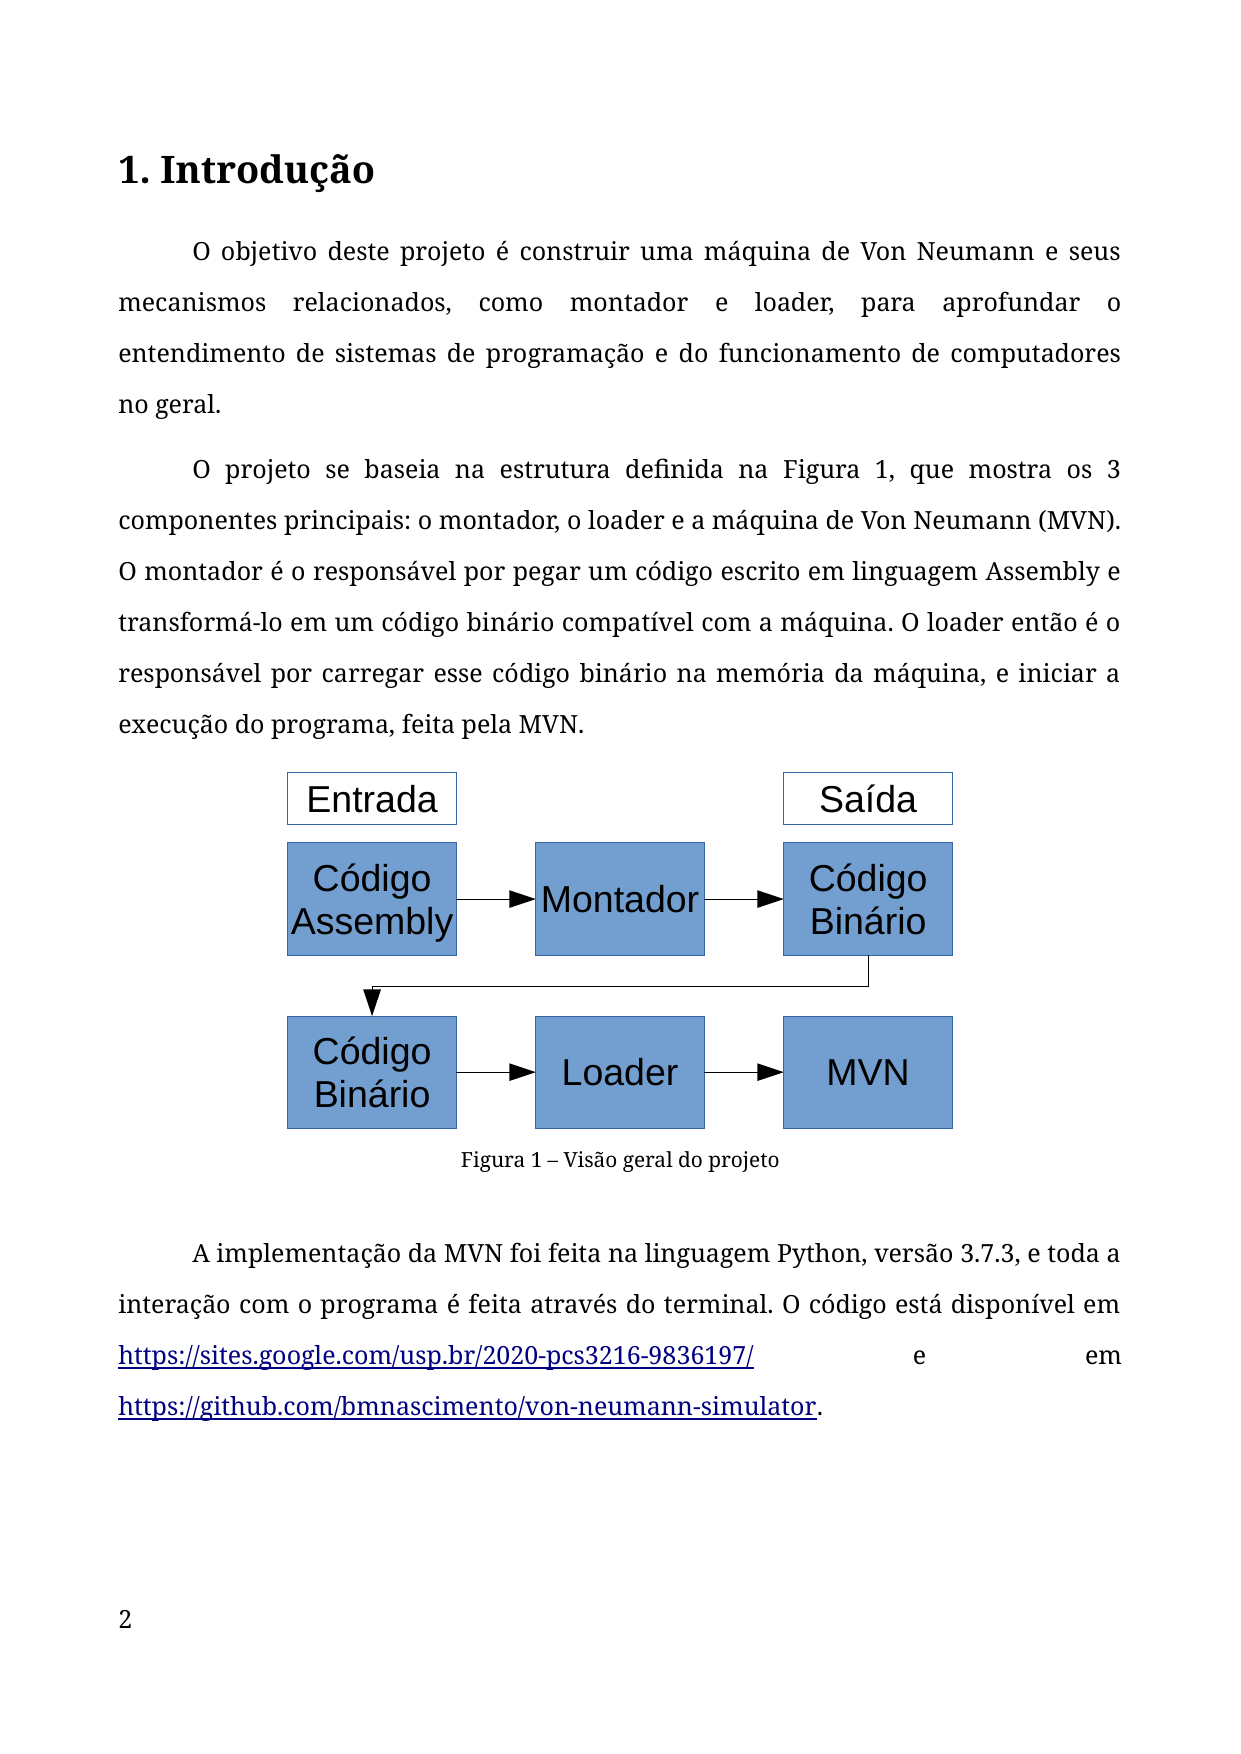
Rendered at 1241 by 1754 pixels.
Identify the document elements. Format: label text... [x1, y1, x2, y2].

subtitle 1. Introdução [118, 143, 1122, 195]
text O projeto se baseia na estrutura definida na Figura 1, que mostra os 3 componentes principais: o montador, o loader e a máquina de Von Neumann (MVN). O montador é o responsável por pegar um código escrito em linguagem Assembly e transformá-lo em um código binário compatível com a máquina. O loader então é o responsável por carregar esse código binário na memória da máquina, e iniciar a execução do programa, feita pela MVN. [118, 452, 1122, 741]
text Figura 1 – Visão geral do projeto [118, 1145, 1122, 1174]
text A implementação da MVN foi feita na linguagem Python, versão 3.7.3, e toda a interação com o programa é feita através do terminal. O código está disponível em https://sites.google.com/usp.br/2020-pcs3216-9836197/ e em https://github.com/bmnascimento/von-neumann-simulator. [118, 1236, 1122, 1423]
text O objetivo deste projeto é construir uma máquina de Von Neumann e seus mecanismos relacionados, como montador e loader, para aprofundar o entendimento de sistemas de programação e do funcionamento de computadores no geral. [118, 233, 1122, 420]
